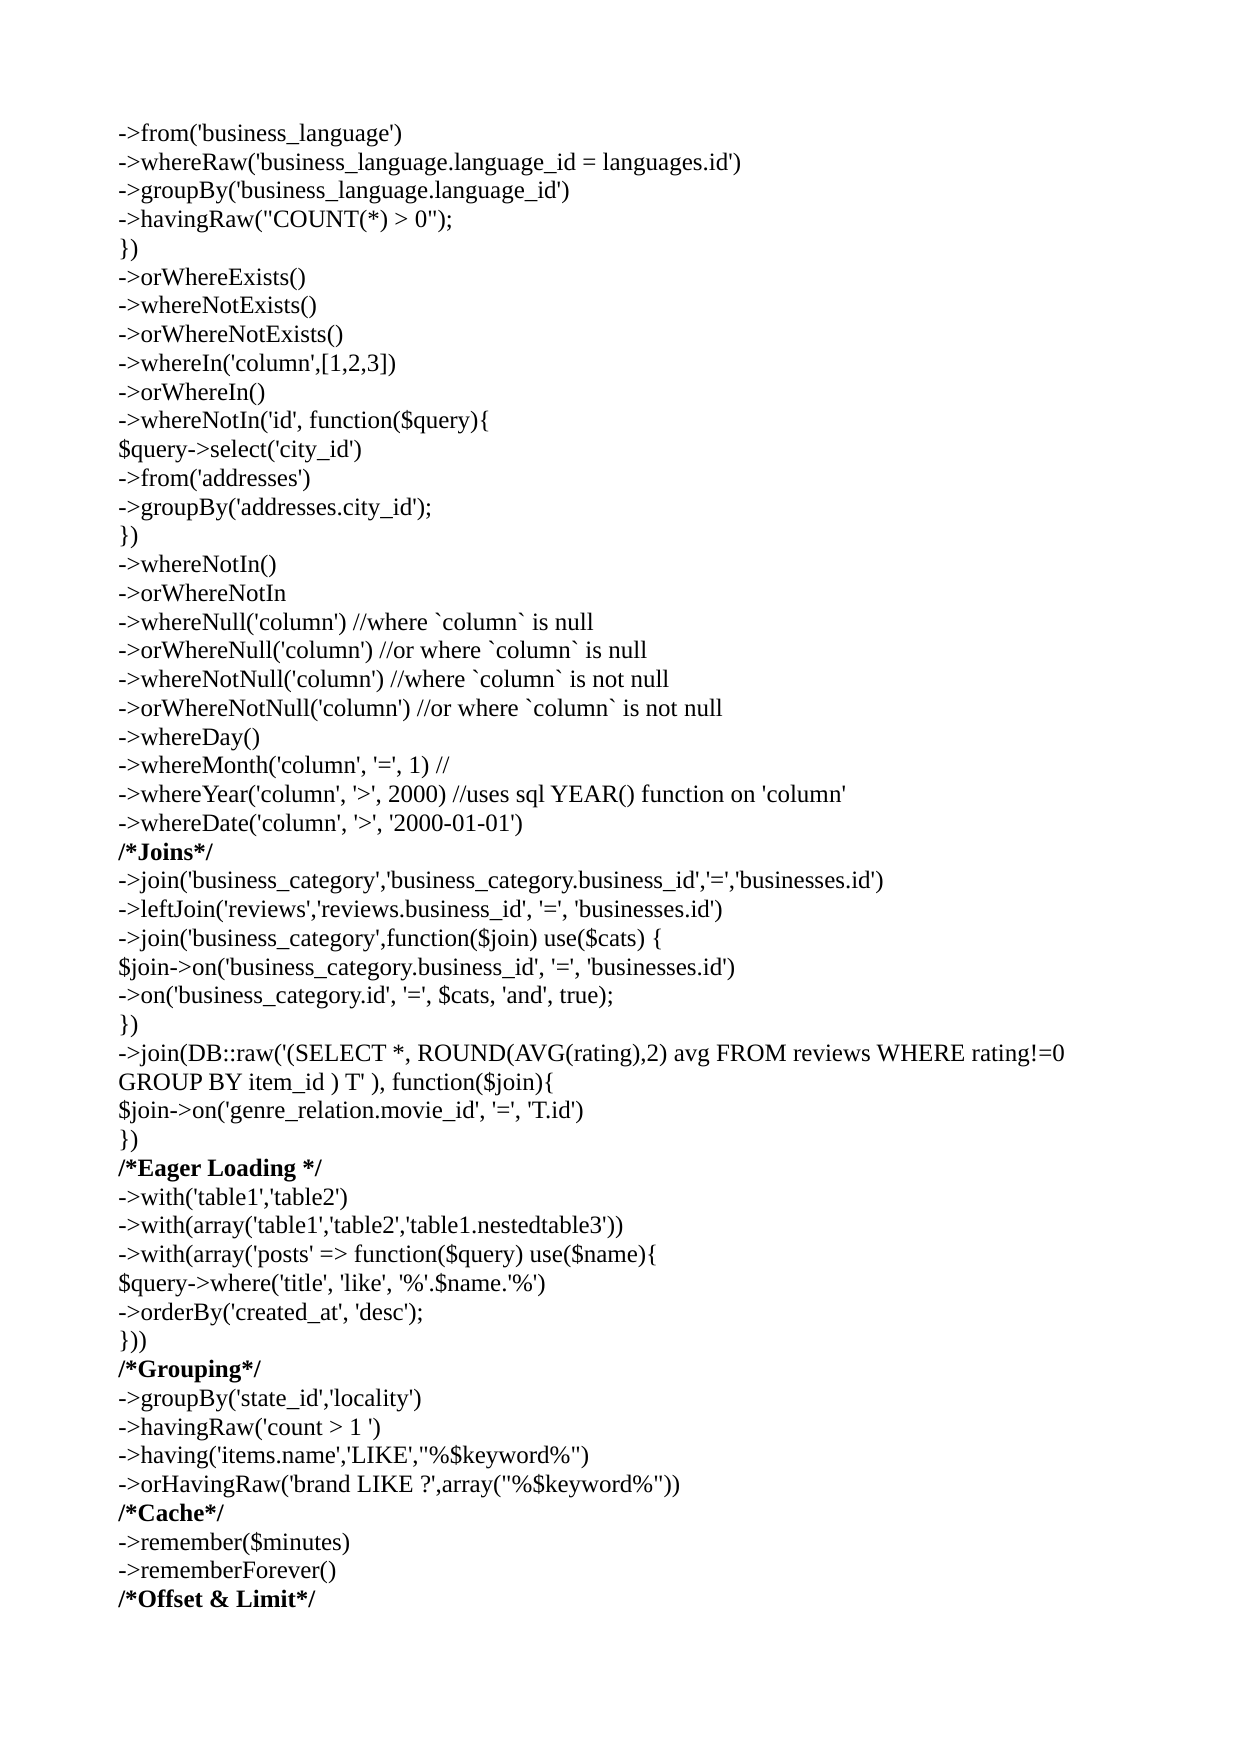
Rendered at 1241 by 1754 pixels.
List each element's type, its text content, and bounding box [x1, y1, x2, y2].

text /*Eager Loading */ [118, 1153, 1122, 1182]
text }) [118, 1124, 1122, 1153]
text ->orWhereNotExists() [118, 319, 1122, 348]
text ->whereNotIn('id', function($query){ [118, 406, 1122, 434]
text ->whereNotExists() [118, 291, 1122, 319]
text ->whereDate('column', '>', '2000-01-01') [118, 808, 1122, 837]
text ->from('business_language') [118, 118, 1122, 147]
text ->orWhereNotIn [118, 578, 1122, 607]
text ->whereNotIn() [118, 549, 1122, 578]
text ->with('table1','table2') [118, 1182, 1122, 1211]
text /*Joins*/ [118, 837, 1122, 866]
text ->on('business_category.id', '=', $cats, 'and', true); [118, 981, 1122, 1009]
text ->join(DB::raw('(SELECT *, ROUND(AVG(rating),2) avg FROM reviews WHERE rating!=0 GROUP BY item_id ) T' ), function($join){ [118, 1038, 1122, 1096]
text /*Offset & Limit*/ [118, 1584, 1122, 1613]
text ->orHavingRaw('brand LIKE ?',array("%$keyword%")) [118, 1469, 1122, 1498]
text ->orWhereNotNull('column') //or where `column` is not null [118, 693, 1122, 722]
text }) [118, 1009, 1122, 1038]
text ->join('business_category',function($join) use($cats) { [118, 923, 1122, 952]
text ->from('addresses') [118, 463, 1122, 492]
text ->groupBy('state_id','locality') [118, 1383, 1122, 1412]
text $join->on('genre_relation.movie_id', '=', 'T.id') [118, 1096, 1122, 1124]
text ->groupBy('addresses.city_id'); [118, 492, 1122, 521]
text ->rememberForever() [118, 1556, 1122, 1584]
text }) [118, 233, 1122, 262]
text ->orWhereNull('column') //or where `column` is null [118, 636, 1122, 664]
text ->with(array('table1','table2','table1.nestedtable3')) [118, 1211, 1122, 1239]
text $join->on('business_category.business_id', '=', 'businesses.id') [118, 952, 1122, 981]
text ->orderBy('created_at', 'desc'); [118, 1297, 1122, 1326]
text ->whereDay() [118, 722, 1122, 751]
text ->with(array('posts' => function($query) use($name){ [118, 1239, 1122, 1268]
text ->havingRaw('count > 1 ') [118, 1412, 1122, 1441]
text ->whereIn('column',[1,2,3]) [118, 348, 1122, 377]
text ->remember($minutes) [118, 1527, 1122, 1556]
text ->whereRaw('business_language.language_id = languages.id') [118, 147, 1122, 176]
text $query->select('city_id') [118, 434, 1122, 463]
text }) [118, 521, 1122, 549]
text ->leftJoin('reviews','reviews.business_id', '=', 'businesses.id') [118, 894, 1122, 923]
text /*Grouping*/ [118, 1354, 1122, 1383]
text ->orWhereIn() [118, 377, 1122, 406]
text ->havingRaw("COUNT(*) > 0"); [118, 204, 1122, 233]
text ->whereMonth('column', '=', 1) // [118, 751, 1122, 779]
text $query->where('title', 'like', '%'.$name.'%') [118, 1268, 1122, 1297]
text ->groupBy('business_language.language_id') [118, 176, 1122, 204]
text ->join('business_category','business_category.business_id','=','businesses.id') [118, 866, 1122, 894]
text })) [118, 1326, 1122, 1354]
text ->having('items.name','LIKE',"%$keyword%") [118, 1441, 1122, 1469]
text ->whereNull('column') //where `column` is null [118, 607, 1122, 636]
text ->orWhereExists() [118, 262, 1122, 291]
text ->whereYear('column', '>', 2000) //uses sql YEAR() function on 'column' [118, 779, 1122, 808]
text /*Cache*/ [118, 1498, 1122, 1527]
text ->whereNotNull('column') //where `column` is not null [118, 664, 1122, 693]
